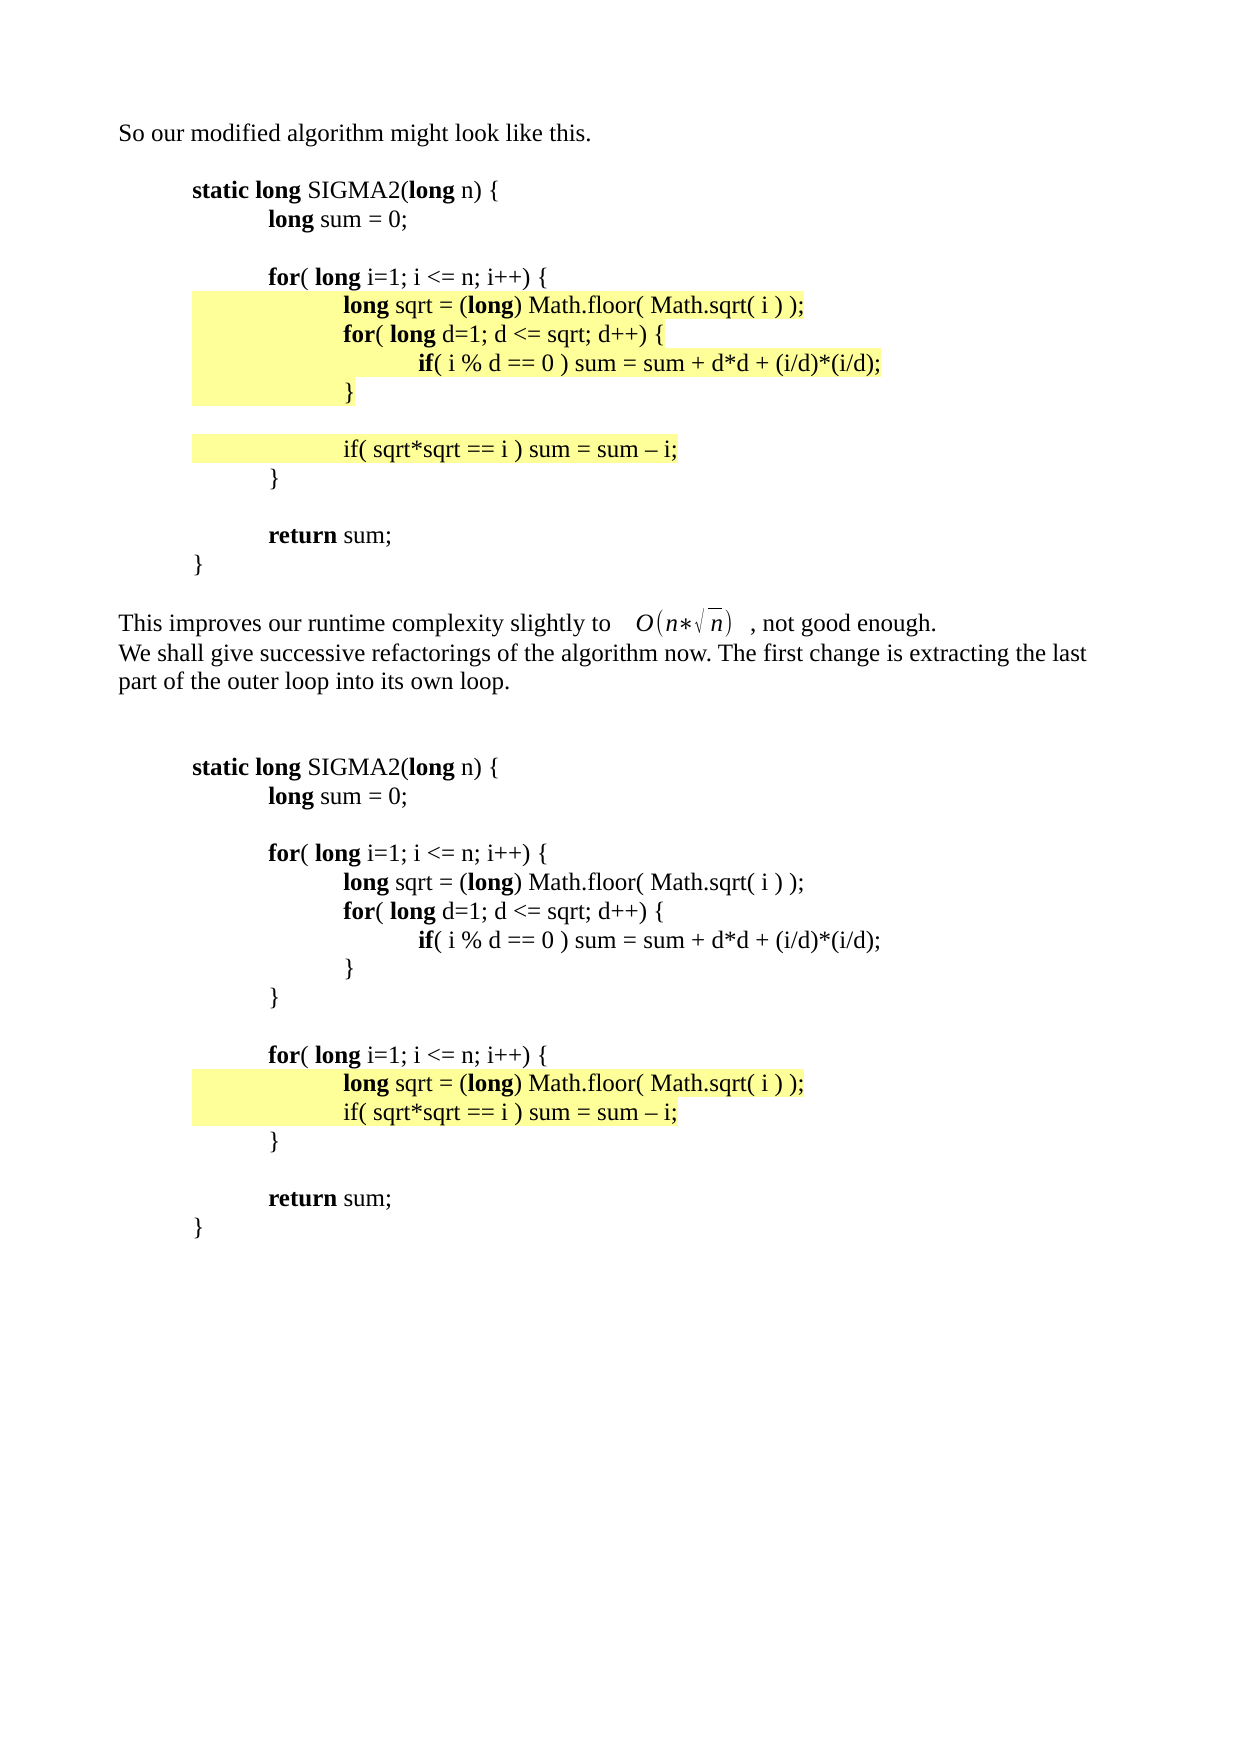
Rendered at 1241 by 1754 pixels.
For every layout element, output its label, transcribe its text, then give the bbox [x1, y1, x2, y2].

text So our modified algorithm might look like this. [118, 118, 1122, 147]
text if( sqrt*sqrt == i ) sum = sum – i; [192, 434, 1122, 463]
text } [192, 463, 1122, 492]
text if( sqrt*sqrt == i ) sum = sum – i; [192, 1097, 1122, 1126]
text } [192, 1126, 1122, 1155]
text long sqrt = (long) Math.floor( Math.sqrt( i ) ); [192, 291, 1122, 319]
text static long SIGMA2(long n) { [192, 752, 1122, 781]
text for( long i=1; i <= n; i++) { [192, 838, 1122, 867]
text } [192, 1212, 1122, 1241]
text if( i % d == 0 ) sum = sum + d*d + (i/d)*(i/d); [192, 348, 1122, 377]
text } [192, 982, 1122, 1011]
text for( long d=1; d <= sqrt; d++) { [192, 896, 1122, 925]
text } [192, 549, 1122, 578]
text } [192, 377, 1122, 406]
text long sum = 0; [192, 781, 1122, 810]
text for( long d=1; d <= sqrt; d++) { [192, 319, 1122, 348]
text We shall give successive refactorings of the algorithm now. The first change is extracting the last part of the outer loop into its own loop. [118, 638, 1122, 695]
text return sum; [192, 1183, 1122, 1212]
text long sum = 0; [192, 204, 1122, 233]
text static long SIGMA2(long n) { [192, 176, 1122, 204]
text long sqrt = (long) Math.floor( Math.sqrt( i ) ); [192, 867, 1122, 896]
text if( i % d == 0 ) sum = sum + d*d + (i/d)*(i/d); [192, 925, 1122, 953]
text return sum; [192, 521, 1122, 549]
text } [192, 953, 1122, 982]
text This improves our runtime complexity slightly to , not good enough. [118, 607, 1122, 638]
text long sqrt = (long) Math.floor( Math.sqrt( i ) ); [192, 1068, 1122, 1097]
text for( long i=1; i <= n; i++) { [192, 1040, 1122, 1068]
text for( long i=1; i <= n; i++) { [192, 262, 1122, 291]
